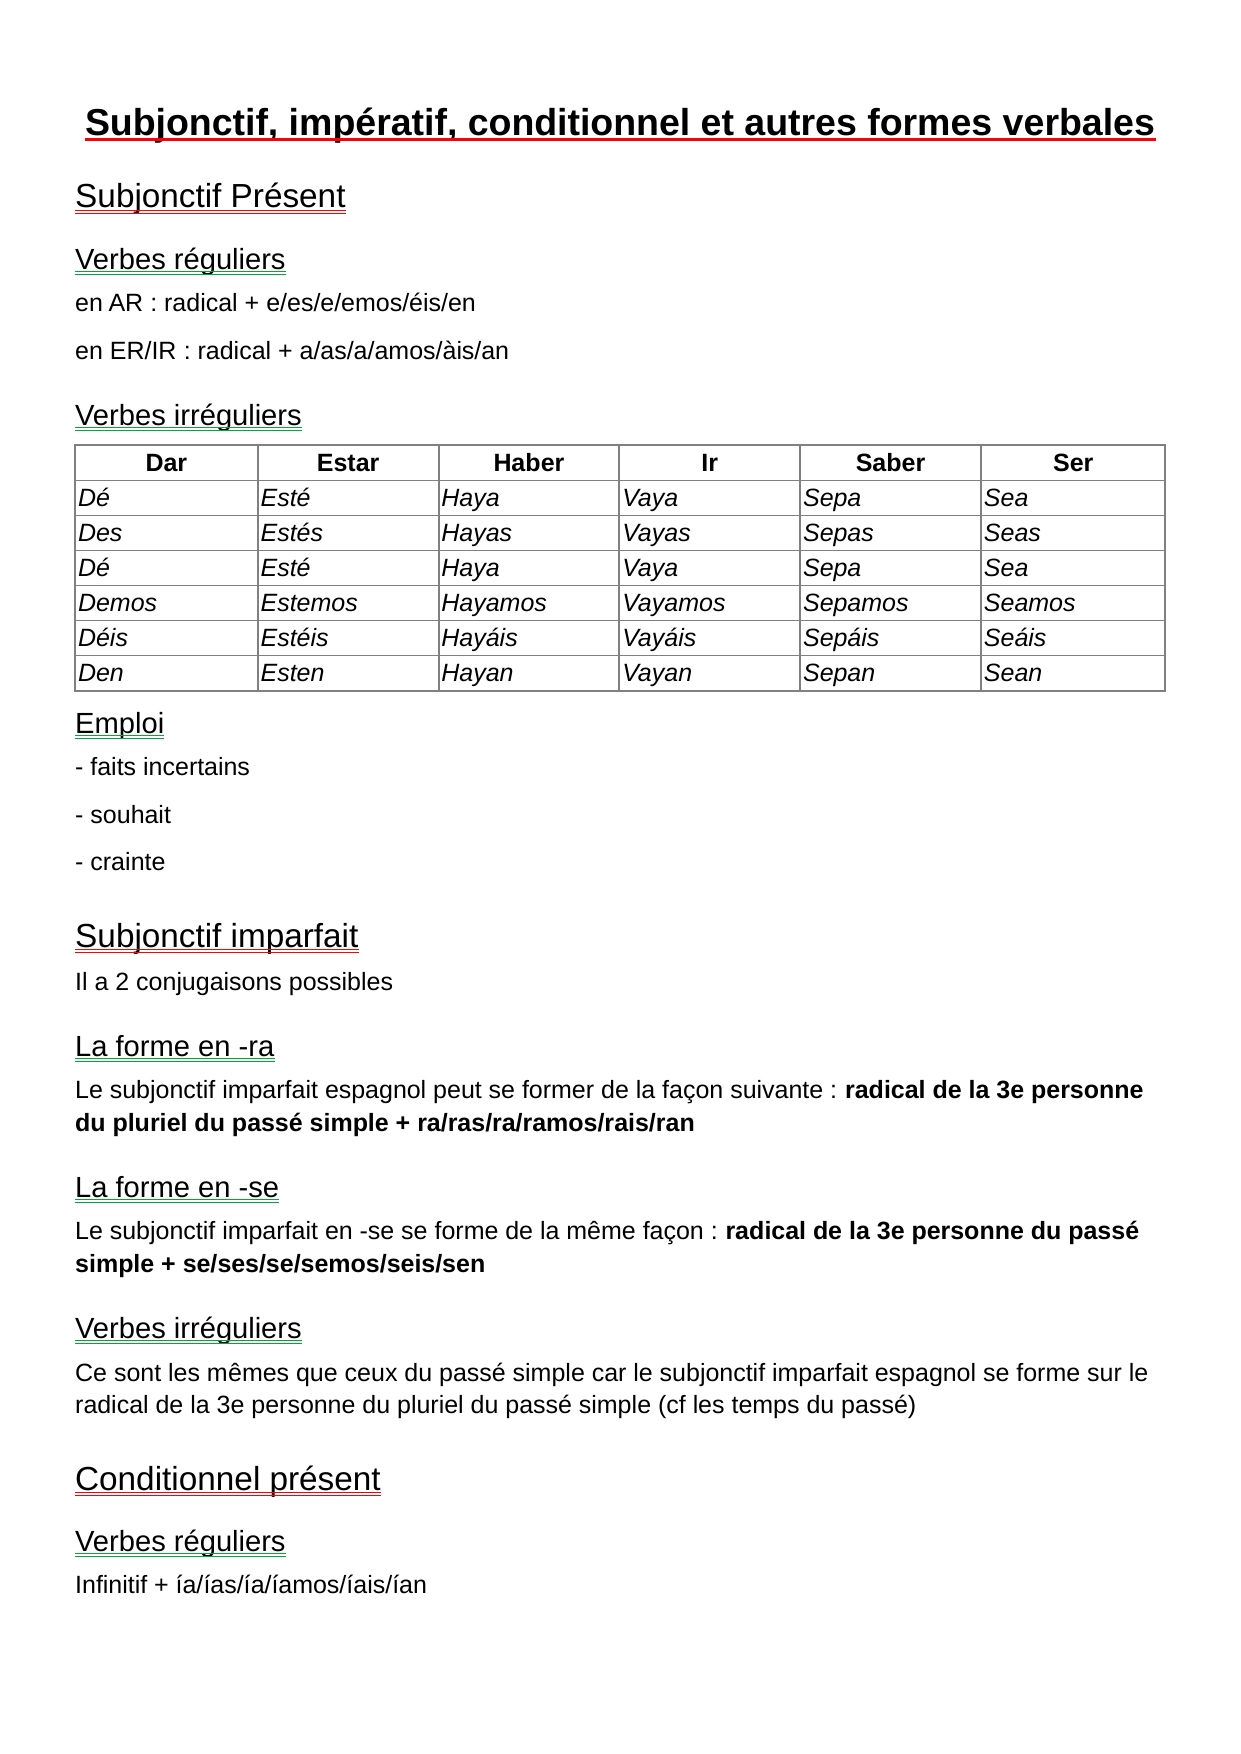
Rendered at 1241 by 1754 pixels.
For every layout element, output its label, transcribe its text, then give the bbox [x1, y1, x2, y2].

text en ER/IR : radical + a/as/a/amos/àis/an [75, 336, 1165, 364]
table_cell Esté [259, 551, 438, 585]
table_cell Esté [259, 481, 438, 515]
text - souhait [75, 800, 1165, 828]
table_header Ir [620, 446, 799, 480]
table_cell Dé [76, 481, 257, 515]
table_cell Haya [440, 551, 618, 585]
table_cell Déis [76, 621, 257, 655]
table_cell Sean [982, 656, 1164, 690]
table_cell Den [76, 656, 257, 690]
table_cell Vaya [620, 551, 799, 585]
table_cell Hayas [440, 516, 618, 550]
subtitle Verbes irréguliers [75, 398, 1165, 431]
text Le subjonctif imparfait en -se se forme de la même façon : radical de la 3e personne du passé simple + se/ses/se/semos/seis/sen [75, 1216, 1165, 1278]
table_cell Vayamos [620, 586, 799, 620]
table_cell Sea [982, 551, 1164, 585]
subtitle La forme en -se [75, 1170, 1165, 1204]
subtitle Verbes réguliers [75, 1524, 1165, 1558]
table_header Haber [440, 446, 618, 480]
subtitle Verbes irréguliers [75, 1311, 1165, 1345]
text - faits incertains [75, 752, 1165, 781]
subtitle Conditionnel présent [75, 1459, 1165, 1497]
table_cell Sepas [801, 516, 980, 550]
text - crainte [75, 847, 1165, 876]
table_header Ser [982, 446, 1164, 480]
table_cell Sea [982, 481, 1164, 515]
text Il a 2 conjugaisons possibles [75, 967, 1165, 996]
table_cell Seáis [982, 621, 1164, 655]
table_cell Estemos [259, 586, 438, 620]
table_cell Sepáis [801, 621, 980, 655]
table_cell Sepa [801, 481, 980, 515]
table_cell Seamos [982, 586, 1164, 620]
table_cell Estés [259, 516, 438, 550]
table_cell Sepan [801, 656, 980, 690]
table_header Estar [259, 446, 438, 480]
text Infinitif + ía/ías/ía/íamos/íais/ían [75, 1571, 1165, 1599]
table_header Dar [76, 446, 257, 480]
subtitle Verbes réguliers [75, 242, 1165, 276]
table_cell Demos [76, 586, 257, 620]
table_header Saber [801, 446, 980, 480]
text Ce sont les mêmes que ceux du passé simple car le subjonctif imparfait espagnol se forme sur le radical de la 3e personne du pluriel du passé simple (cf les temps du passé) [75, 1357, 1165, 1419]
table_cell Seas [982, 516, 1164, 550]
table_cell Hayamos [440, 586, 618, 620]
text en AR : radical + e/es/e/emos/éis/en [75, 288, 1165, 317]
subtitle Emploi [75, 706, 1165, 740]
table_cell Hayan [440, 656, 618, 690]
subtitle Subjonctif Présent [75, 176, 1165, 215]
subtitle Subjonctif imparfait [75, 916, 1165, 954]
subtitle Subjonctif, impératif, conditionnel et autres formes verbales [75, 100, 1165, 143]
table_cell Vayan [620, 656, 799, 690]
table_cell Esten [259, 656, 438, 690]
table_cell Estéis [259, 621, 438, 655]
table_cell Des [76, 516, 257, 550]
table_cell Haya [440, 481, 618, 515]
subtitle La forme en -ra [75, 1029, 1165, 1062]
table_cell Dé [76, 551, 257, 585]
table_cell Sepamos [801, 586, 980, 620]
table_cell Vayáis [620, 621, 799, 655]
text Le subjonctif imparfait espagnol peut se former de la façon suivante : radical de la 3e personne du pluriel du passé simple + ra/ras/ra/ramos/rais/ran [75, 1075, 1165, 1137]
table_cell Hayáis [440, 621, 618, 655]
table_cell Vayas [620, 516, 799, 550]
table_cell Sepa [801, 551, 980, 585]
table_cell Vaya [620, 481, 799, 515]
